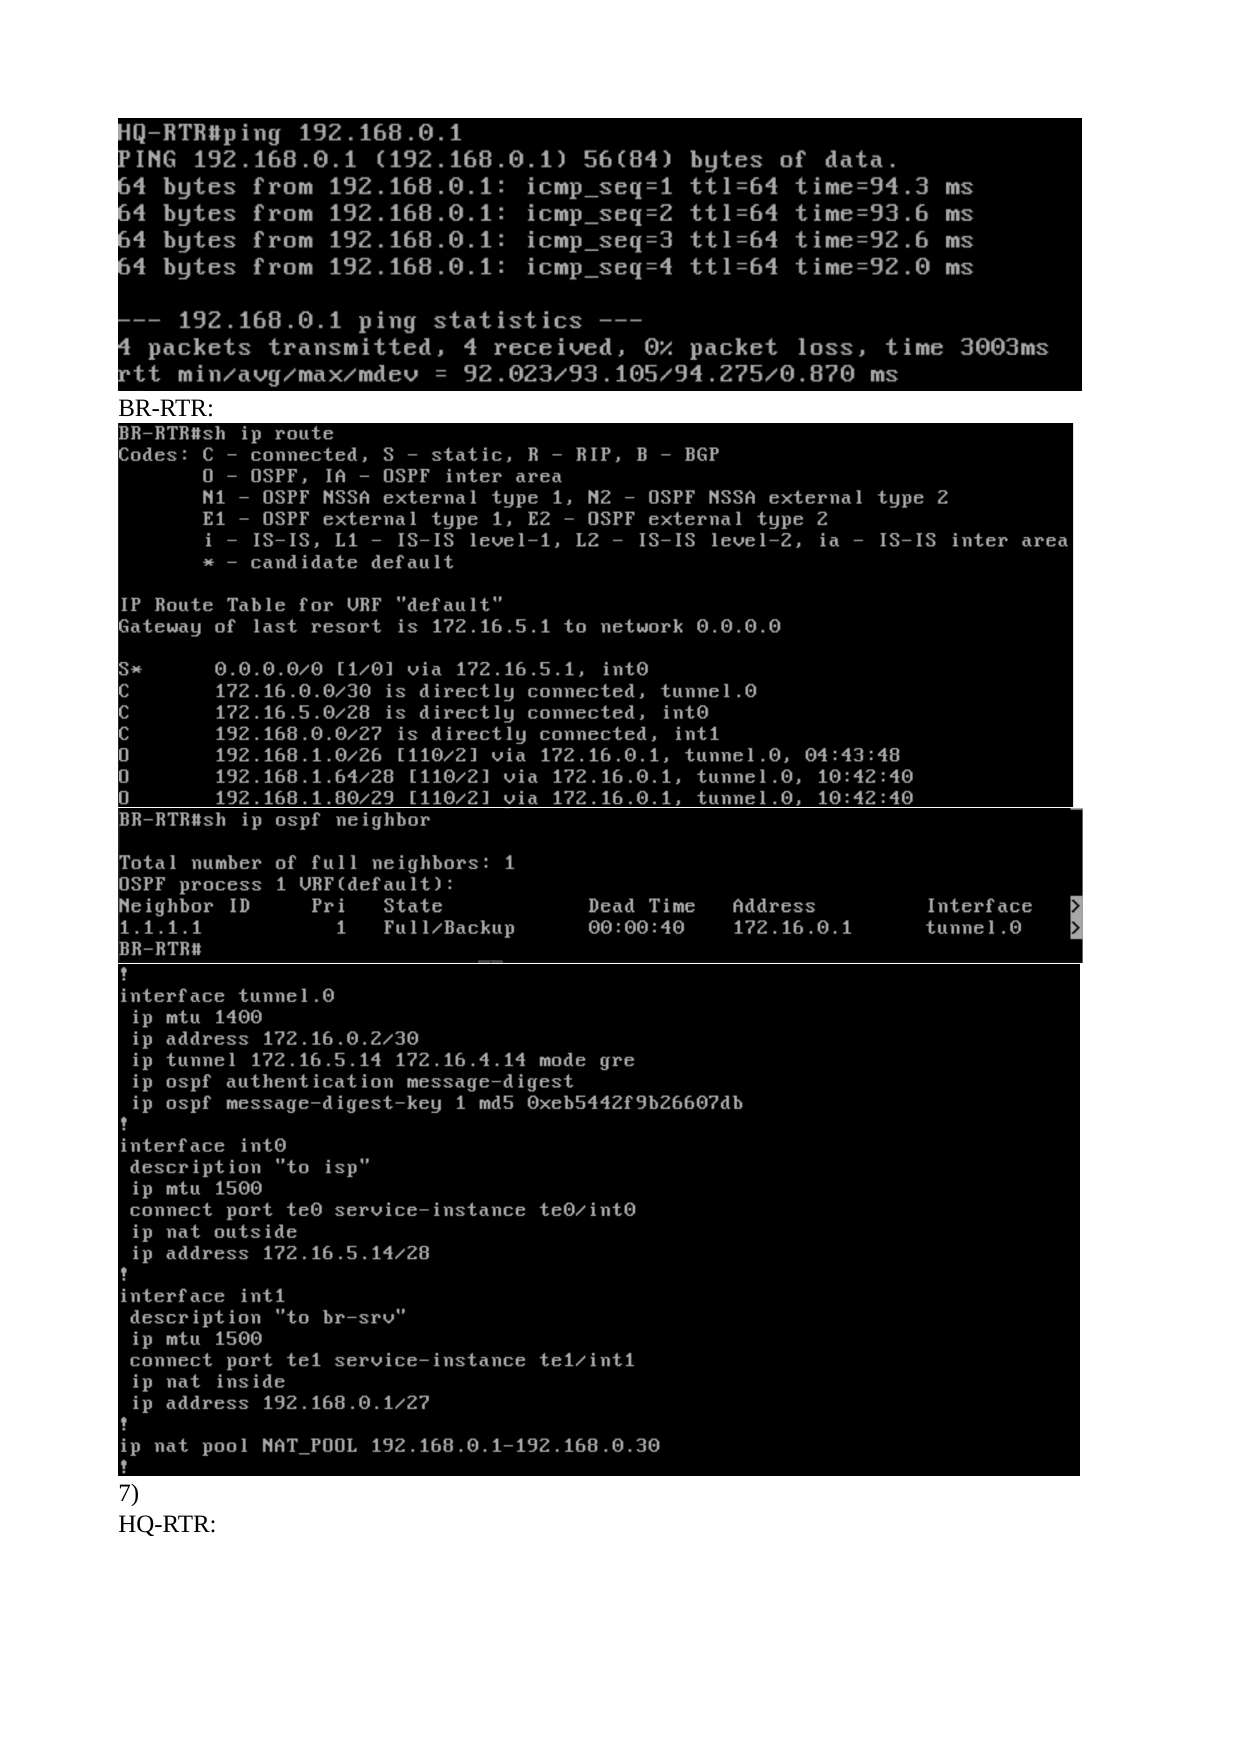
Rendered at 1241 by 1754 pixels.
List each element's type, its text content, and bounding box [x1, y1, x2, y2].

picture [118, 118, 1082, 391]
picture [118, 423, 1074, 807]
text 7) [118, 1478, 1122, 1506]
text HQ-RTR: [118, 1509, 1122, 1537]
picture [118, 964, 1080, 1476]
text BR-RTR: [118, 393, 1122, 422]
picture [118, 808, 1083, 963]
